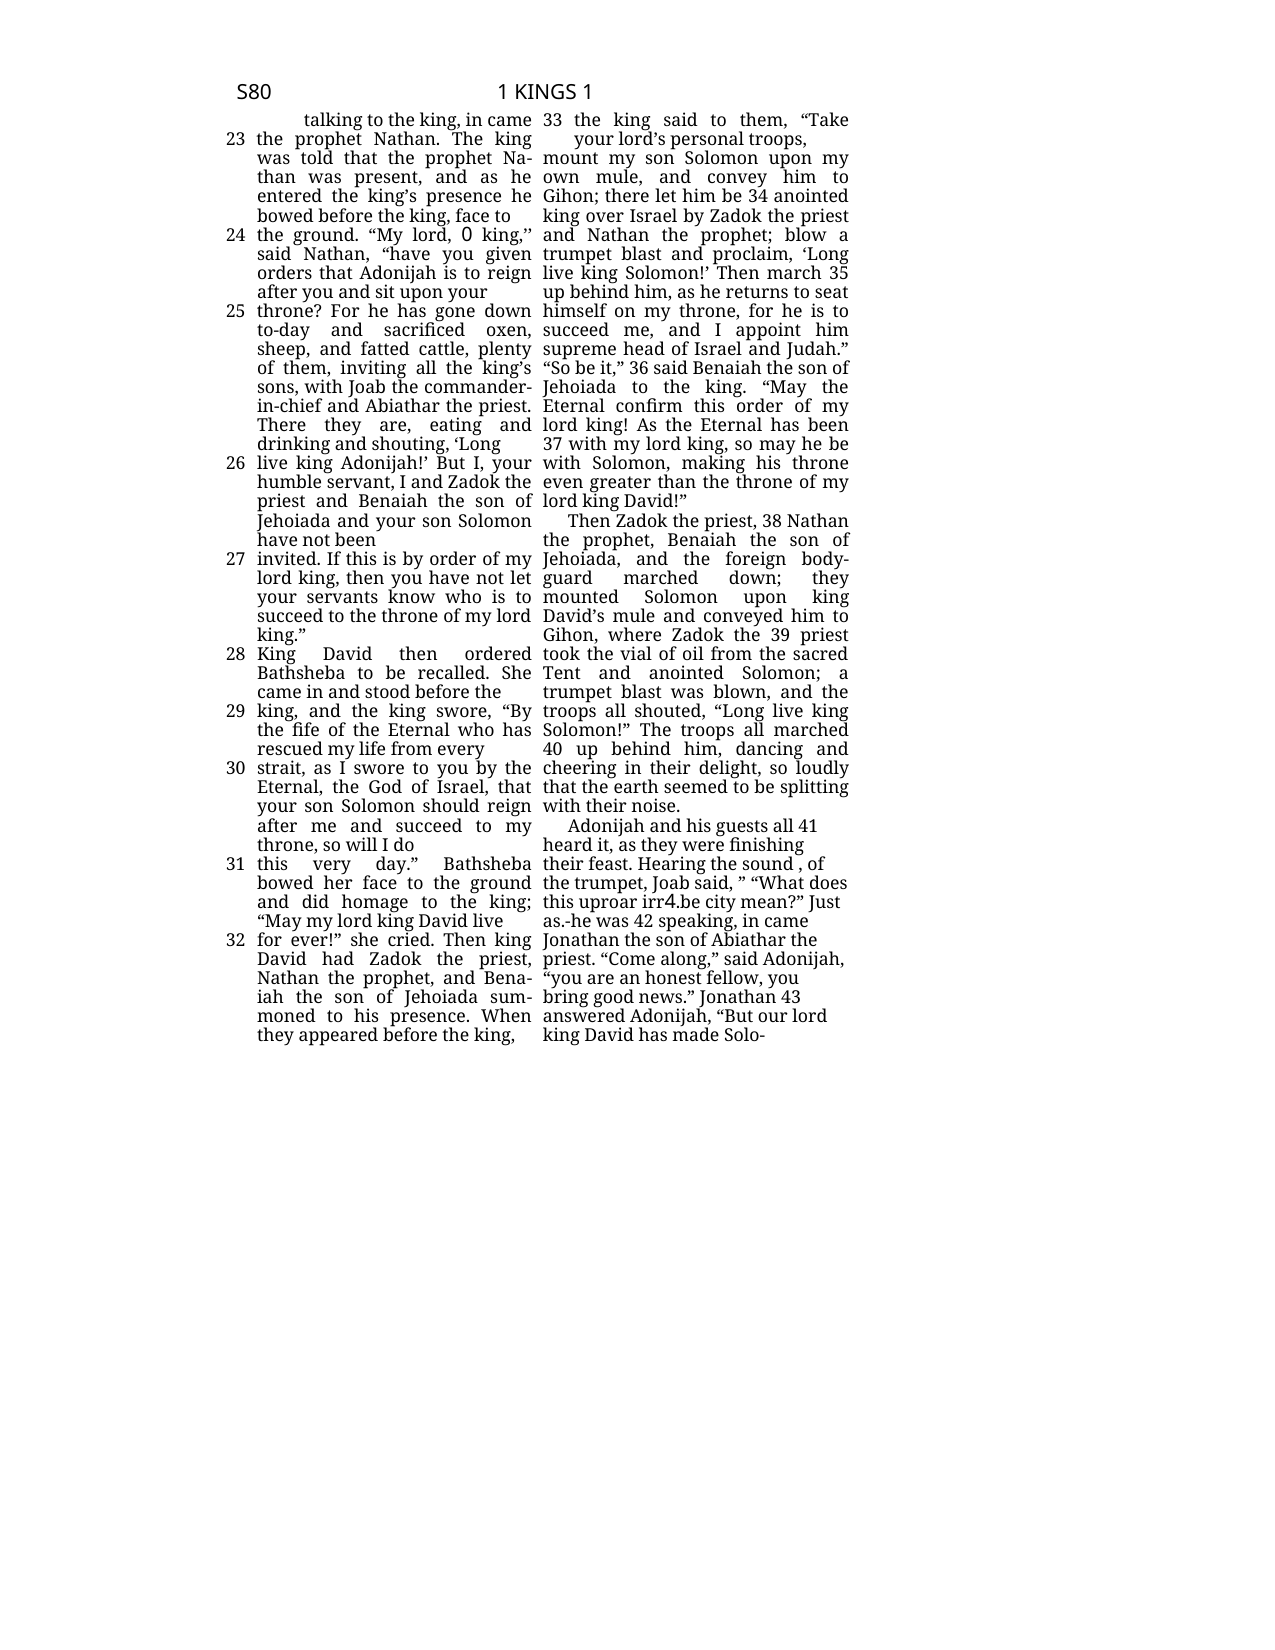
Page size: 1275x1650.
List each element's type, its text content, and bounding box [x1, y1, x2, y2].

text mount my son Solomon upon my own mule, and convey him to Gihon; there let him be 34 anointed king over Israel by Zadok the priest and Nathan the prophet; blow a trumpet blast and proclaim, ‘Long live king Solomon!’ Then march 35 up behind him, as he returns to seat himself on my throne, for he is to succeed me, and I ap­point him supreme head of Israel and Judah.” “So be it,” 36 said Benaiah the son of Jehoiada to the king. “May the Eternal confirm this order of my lord king! As the Eternal has been 37 with my lord king, so may he be with Solomon, making his throne even greater than the throne of my lord king David!” [543, 149, 849, 512]
list for ever!” she cried. Then king David had Zadok the priest, Nathan the prophet, and Bena­iah the son of Jehoiada sum­moned to his presence. When they appeared before the king, [226, 931, 532, 1046]
list invited. If this is by order of my lord king, then you have not let your servants know who is to succeed to the throne of my lord king.” [226, 550, 532, 645]
list the king said to them, “Take your lord’s personal troops, [543, 111, 849, 149]
text talking to the king, in came [226, 111, 532, 131]
list throne? For he has gone down to-day and sacrificed oxen, sheep, and fatted cattle, plenty of them, inviting all the king’s sons, with Joab the commander- in-chief and Abiathar the priest. There they are, eating and drinking and shouting, ‘Long [226, 302, 532, 454]
list live king Adonijah!’ But I, your humble servant, I and Zadok the priest and Benaiah the son of Jehoiada and your son Solomon have not been [226, 454, 532, 550]
list King David then ordered Bathsheba to be recalled. She came in and stood before the [226, 645, 532, 702]
text Adonijah and his guests all 41 heard it, as they were finishing their feast. Hearing the sound , of the trumpet, Joab said, ” “What does this uproar irr4.be city mean?” Just as.-he was 42 speaking, in came Jonathan the son of Abiathar the priest. “Come along,” said Adonijah, “you are an honest fellow, you bring good news.” Jonathan 43 answered Adonijah, “But our lord king David has made Solo- [543, 817, 849, 1046]
list this very day.” Bathsheba bowed her face to the ground and did homage to the king; “May my lord king David live [226, 855, 532, 931]
list king, and the king swore, “By the fife of the Eternal who has rescued my life from every [226, 702, 532, 759]
list the ground. “My lord, 0 king,’’ said Nathan, “have you given orders that Adonijah is to reign after you and sit upon your [226, 226, 532, 302]
list the prophet Nathan. The king was told that the prophet Na­than was present, and as he entered the king’s presence he bowed before the king, face to [226, 131, 532, 226]
list strait, as I swore to you by the Eternal, the God of Israel, that your son Solomon should reign after me and suc­ceed to my throne, so will I do [226, 759, 532, 855]
text Then Zadok the priest, 38 Nathan the prophet, Benaiah the son of Jehoiada, and the foreign body-guard marched down; they mounted Solomon upon king David’s mule and conveyed him to Gihon, where Zadok the 39 priest took the vial of oil from the sacred Tent and anointed Solomon; a trumpet blast was blown, and the troops all shouted, “Long live king Solo­mon!” The troops all marched 40 up behind him, dancing and cheering in their delight, so loudly that the earth seemed to be splitting with their noise. [543, 512, 849, 817]
